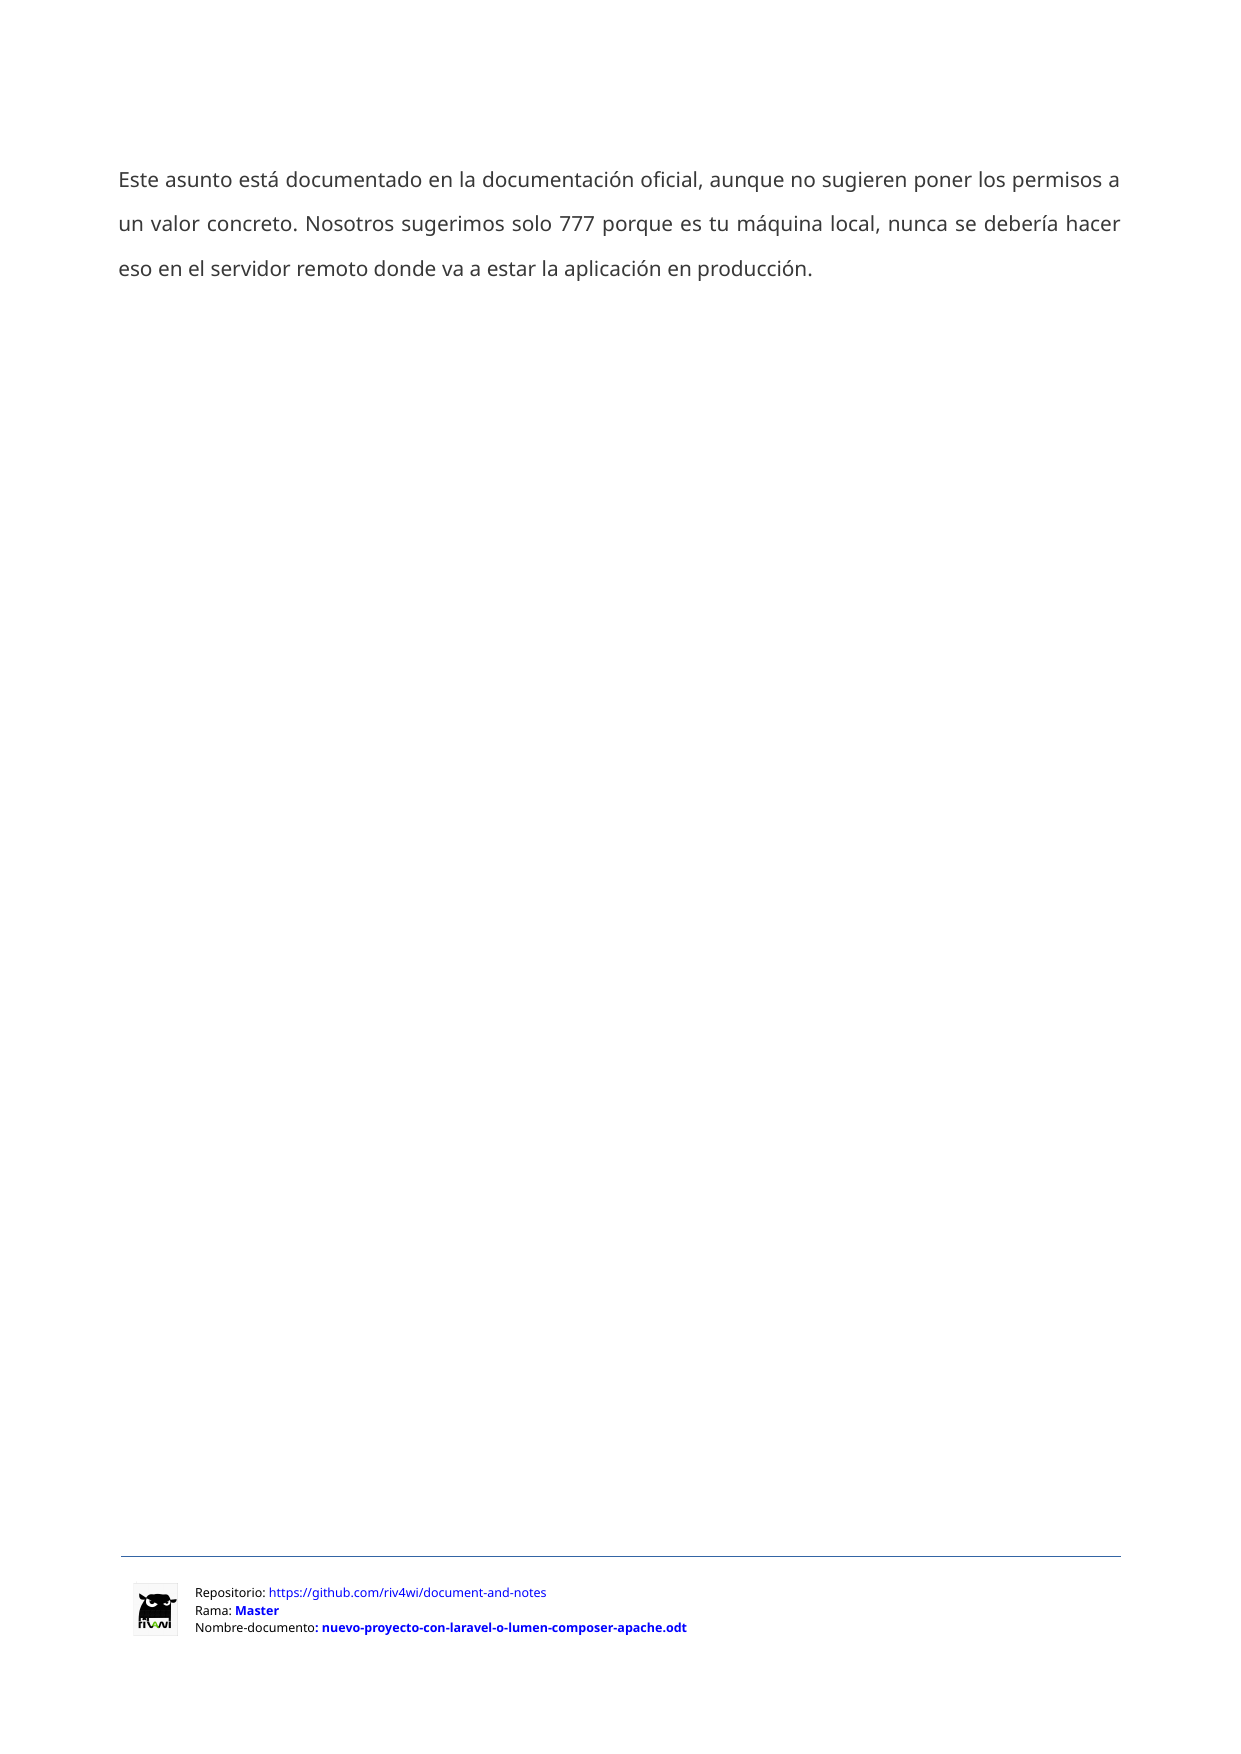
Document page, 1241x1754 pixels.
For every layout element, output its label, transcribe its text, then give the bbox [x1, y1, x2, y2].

picture [133, 1583, 178, 1636]
text Este asunto está documentado en la documentación oficial, aunque no sugieren poner los permisos a un valor concreto. Nosotros sugerimos solo 777 porque es tu máquina local, nunca se debería hacer eso en el servidor remoto donde va a estar la aplicación en producción. [118, 165, 1122, 282]
